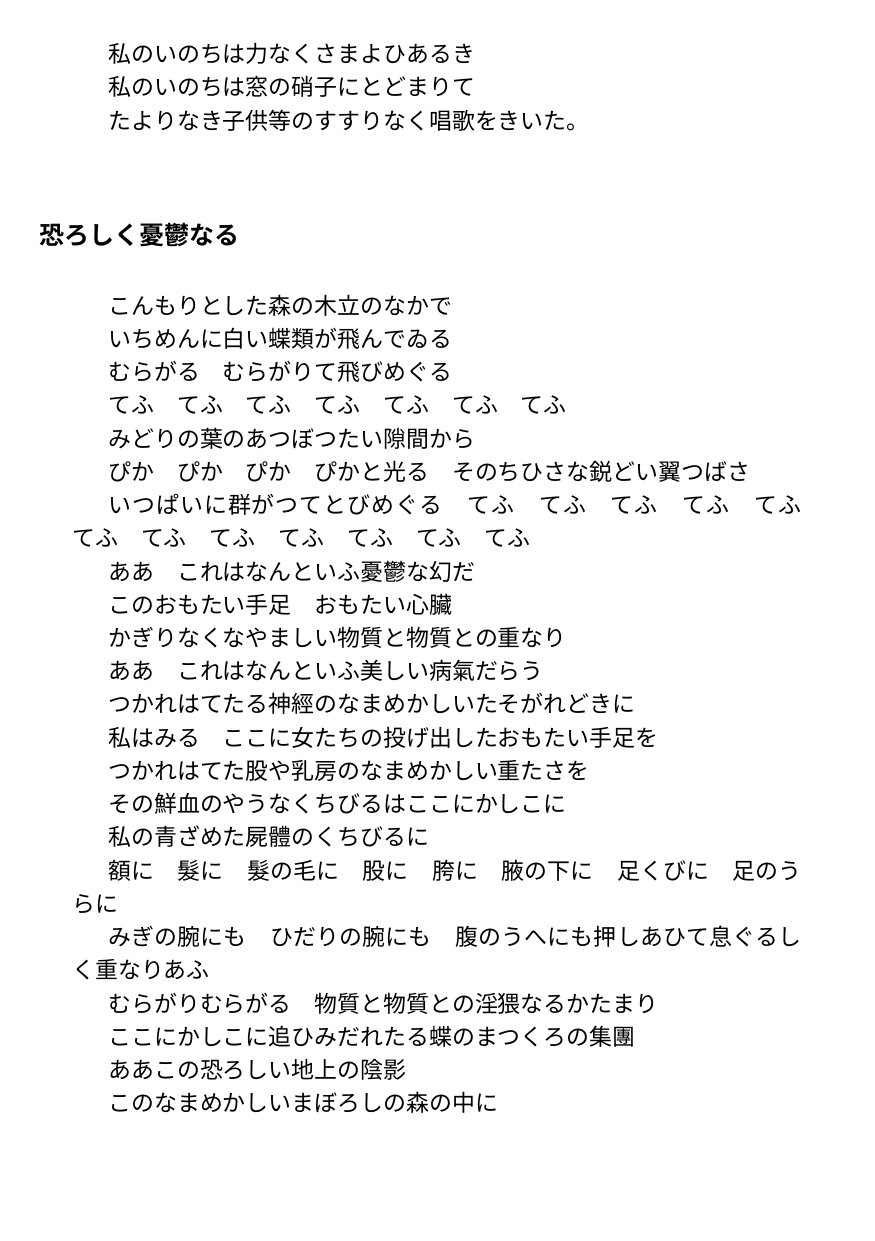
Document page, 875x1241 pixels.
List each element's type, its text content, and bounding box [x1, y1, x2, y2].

text ここにかしこに追ひみだれたる蝶のまつくろの集團 [72, 1019, 802, 1052]
text このなまめかしいまぼろしの森の中に [72, 1085, 802, 1118]
text 私はみる ここに女たちの投げ出したおもたい手足を [72, 719, 802, 753]
text 私の青ざめた屍體のくちびるに [72, 819, 802, 852]
text むらがる むらがりて飛びめぐる [72, 354, 802, 387]
text ぴか ぴか ぴか ぴかと光る そのちひさな鋭どい翼つばさ [72, 454, 802, 487]
text つかれはてたる神經のなまめかしいたそがれどきに [72, 686, 802, 719]
text ああこの恐ろしい地上の陰影 [72, 1052, 802, 1085]
text 額に 髮に 髮の毛に 股に 胯に 腋の下に 足くびに 足のうらに [72, 852, 802, 919]
text 私のいのちは窓の硝子にとどまりて [72, 69, 802, 102]
text このおもたい手足 おもたい心臟 [72, 587, 802, 620]
text いつぱいに群がつてとびめぐる てふ てふ てふ てふ てふ てふ てふ てふ てふ てふ てふ てふ [72, 487, 802, 553]
text みぎの腕にも ひだりの腕にも 腹のうへにも押しあひて息ぐるしく重なりあふ [72, 919, 802, 985]
text 私のいのちは力なくさまよひあるき [72, 36, 802, 69]
text ああ これはなんといふ美しい病氣だらう [72, 653, 802, 686]
text かぎりなくなやましい物質と物質との重なり [72, 620, 802, 653]
text いちめんに白い蝶類が飛んでゐる [72, 321, 802, 354]
text たよりなき子供等のすすりなく唱歌をきいた。 [72, 102, 802, 136]
text つかれはてた股や乳房のなまめかしい重たさを [72, 753, 802, 786]
text みどりの葉のあつぼつたい隙間から [72, 421, 802, 454]
text むらがりむらがる 物質と物質との淫猥なるかたまり [72, 985, 802, 1019]
subtitle 恐ろしく憂鬱なる [36, 213, 838, 255]
text ああ これはなんといふ憂鬱な幻だ [72, 553, 802, 587]
text その鮮血のやうなくちびるはここにかしこに [72, 786, 802, 819]
text てふ てふ てふ てふ てふ てふ てふ [72, 387, 802, 421]
text こんもりとした森の木立のなかで [72, 288, 802, 321]
